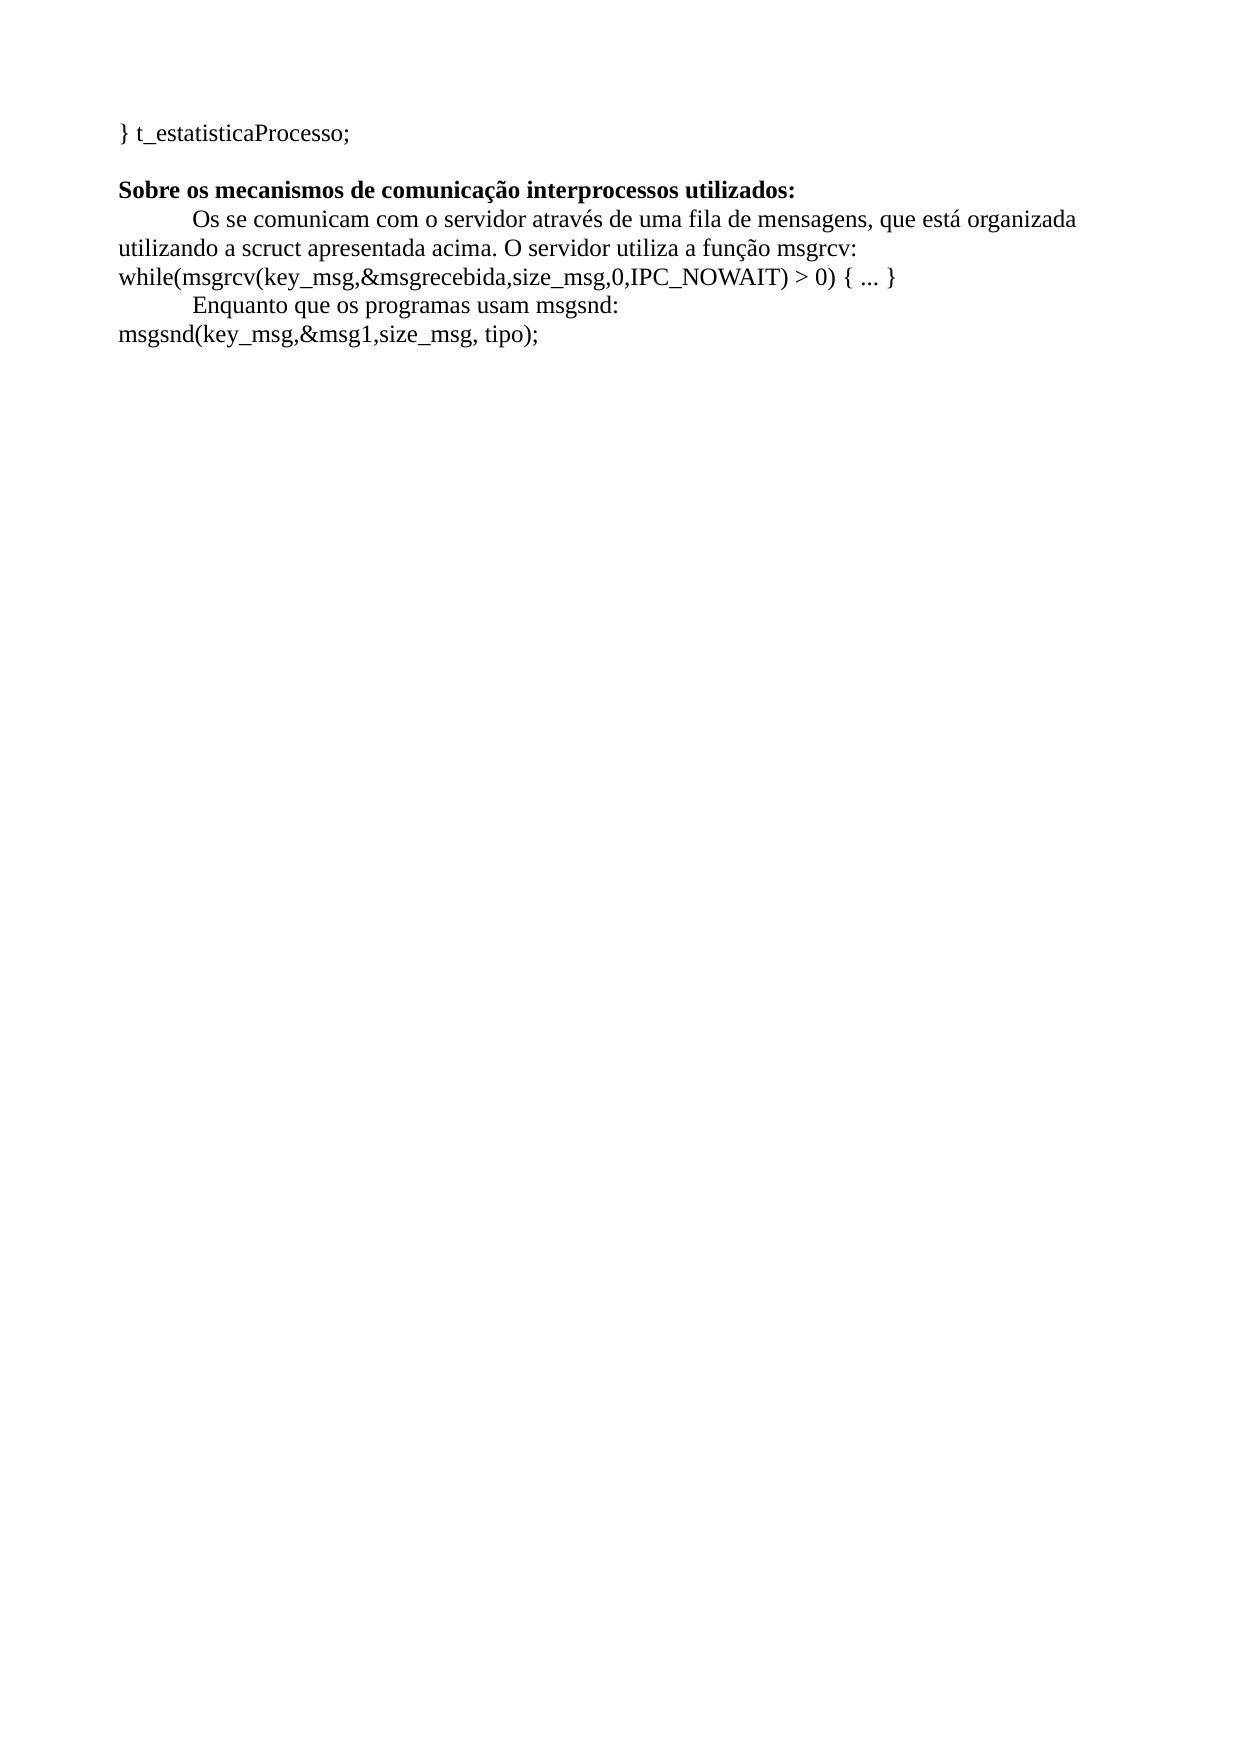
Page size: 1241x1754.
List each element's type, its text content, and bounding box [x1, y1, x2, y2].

text Os se comunicam com o servidor através de uma fila de mensagens, que está organizada utilizando a scruct apresentada acima. O servidor utiliza a função msgrcv: [118, 204, 1122, 262]
text } t_estatisticaProcesso; [118, 118, 1122, 147]
text msgsnd(key_msg,&msg1,size_msg, tipo); [118, 319, 1122, 348]
text Sobre os mecanismos de comunicação interprocessos utilizados: [118, 176, 1122, 204]
text Enquanto que os programas usam msgsnd: [118, 291, 1122, 319]
text while(msgrcv(key_msg,&msgrecebida,size_msg,0,IPC_NOWAIT) > 0) { ... } [118, 262, 1122, 291]
